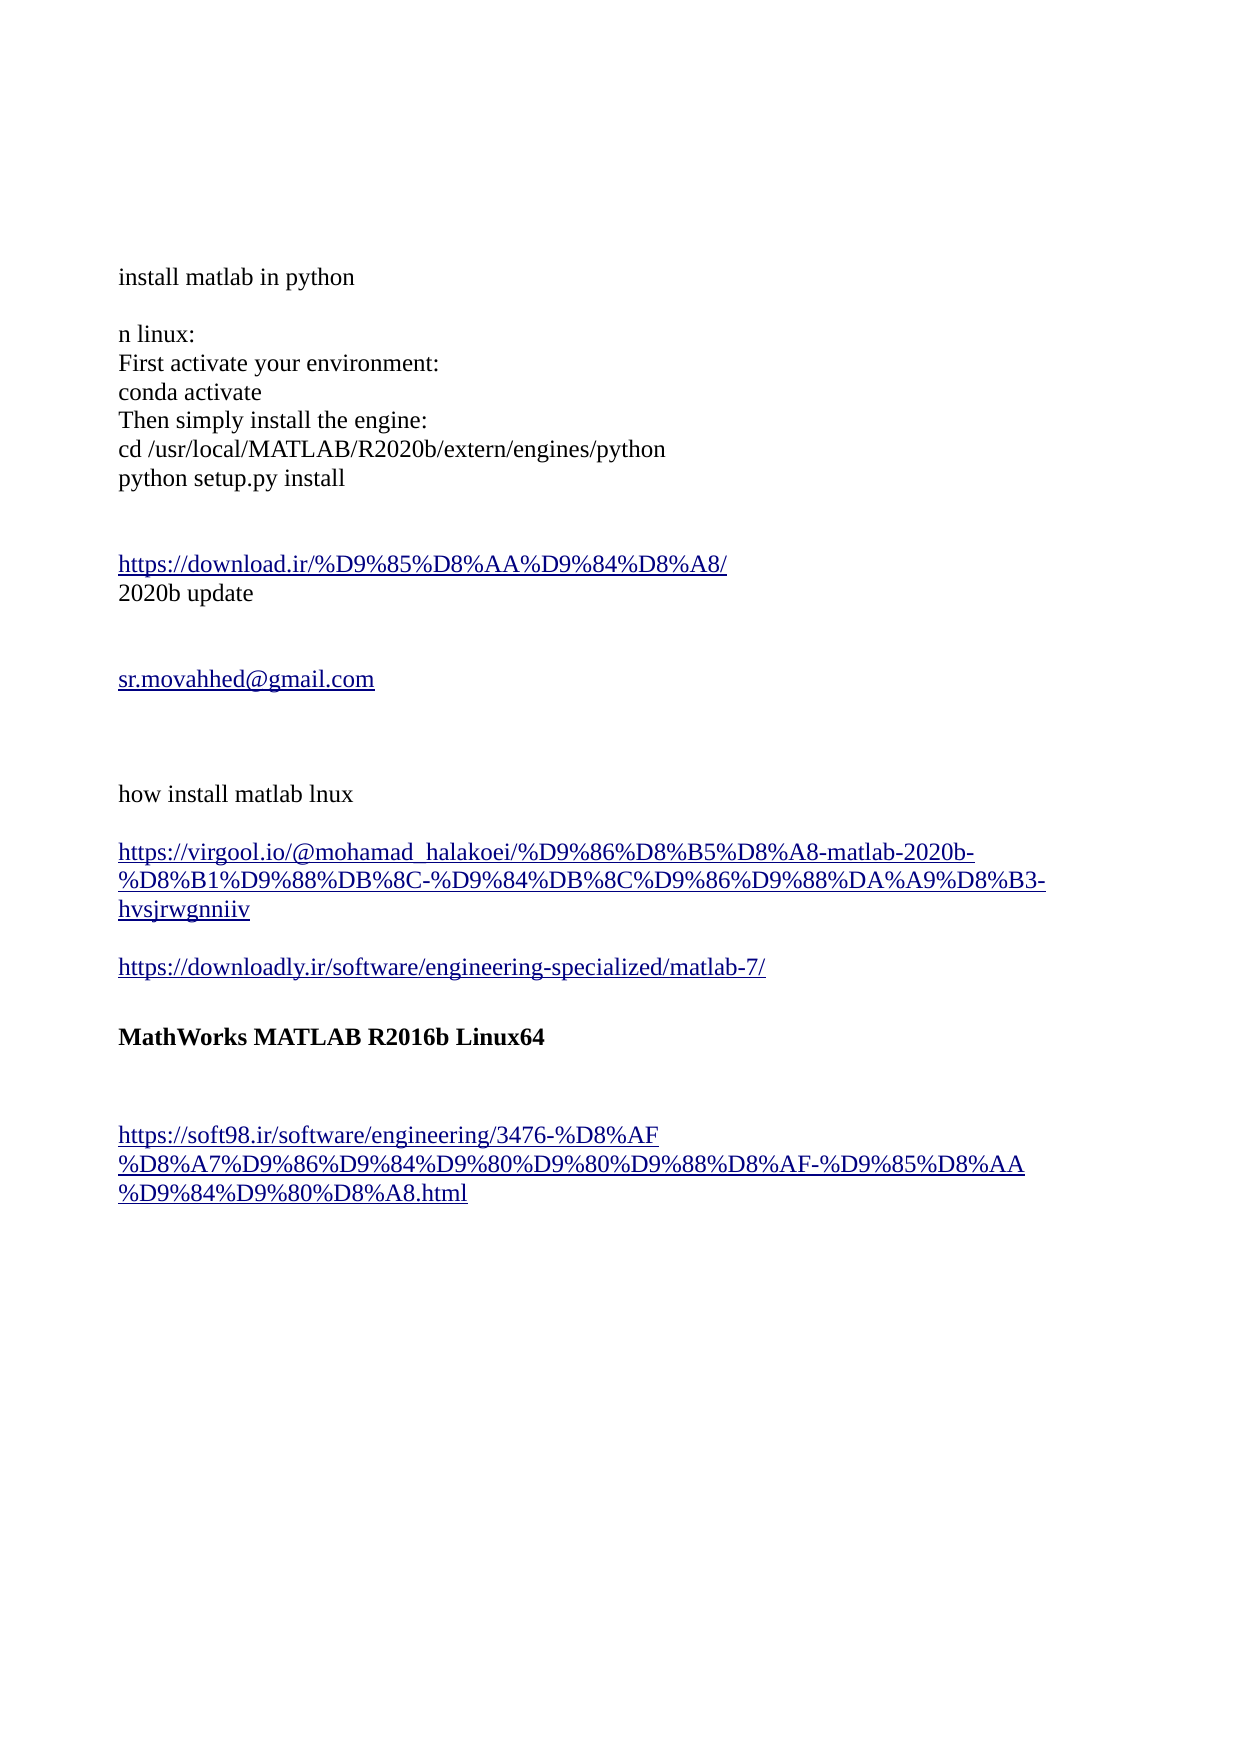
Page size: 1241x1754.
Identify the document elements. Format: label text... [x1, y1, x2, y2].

text how install matlab lnux [118, 779, 1122, 808]
text cd /usr/local/MATLAB/R2020b/extern/engines/python [118, 434, 1122, 463]
text python setup.py install [118, 463, 1122, 492]
text install matlab in python [118, 262, 1122, 291]
text conda activate [118, 377, 1122, 406]
text Then simply install the engine: [118, 406, 1122, 434]
text https://download.ir/%D9%85%D8%AA%D9%84%D8%A8/ [118, 549, 1122, 578]
text https://virgool.io/@mohamad_halakoei/%D9%86%D8%B5%D8%A8-matlab-2020b-%D8%B1%D9%88%DB%8C-%D9%84%DB%8C%D9%86%D9%88%DA%A9%D8%B3-hvsjrwgnniiv [118, 837, 1122, 923]
text First activate your environment: [118, 348, 1122, 377]
text https://downloadly.ir/software/engineering-specialized/matlab-7/ [118, 952, 1122, 981]
text n linux: [118, 319, 1122, 348]
subtitle MathWorks MATLAB R2016b Linux64 [118, 1022, 1122, 1051]
text 2020b update [118, 578, 1122, 636]
text https://soft98.ir/software/engineering/3476-%D8%AF%D8%A7%D9%86%D9%84%D9%80%D9%80%D9%88%D8%AF-%D9%85%D8%AA%D9%84%D9%80%D8%A8.html [118, 1121, 1122, 1207]
text sr.movahhed@gmail.com [118, 664, 1122, 693]
